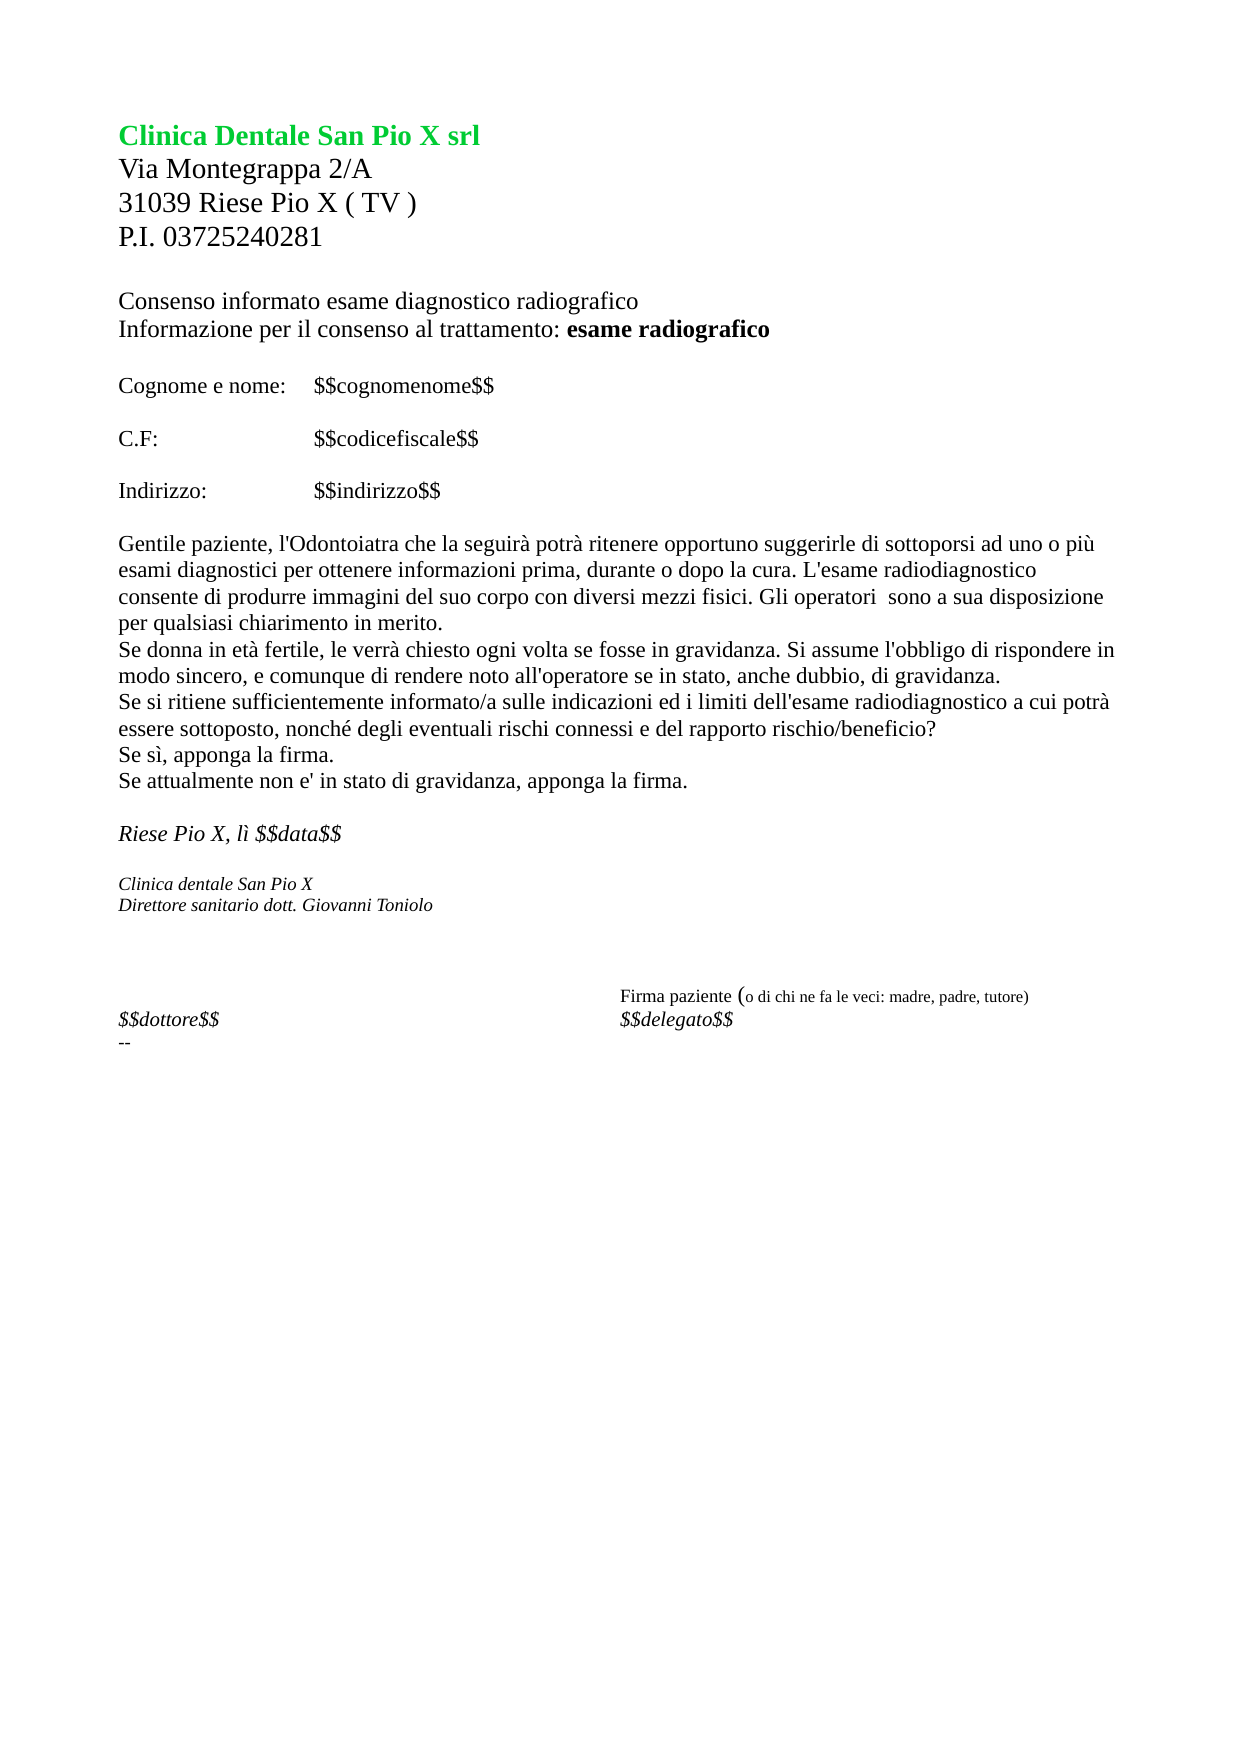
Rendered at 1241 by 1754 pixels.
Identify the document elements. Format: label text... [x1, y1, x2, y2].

text Se donna in età fertile, le verrà chiesto ogni volta se fosse in gravidanza. Si assume l'obbligo di rispondere in modo sincero, e comunque di rendere noto all'operatore se in stato, anche dubbio, di gravidanza. [118, 636, 1122, 688]
text Se attualmente non e' in stato di gravidanza, apponga la firma. [118, 767, 1122, 794]
text Se si ritiene sufficientemente informato/a sulle indicazioni ed i limiti dell'esame radiodiagnostico a cui potrà essere sottoposto, nonché degli eventuali rischi connessi e del rapporto rischio/beneficio? [118, 688, 1122, 741]
text Via Montegrappa 2/A [118, 152, 1122, 185]
text Indirizzo: $$indirizzo$$ [118, 477, 1122, 504]
text Consenso informato esame diagnostico radiografico [118, 286, 1122, 314]
text Informazione per il consenso al trattamento: esame radiografico [118, 314, 1122, 343]
text Firma paziente (o di chi ne fa le veci: madre, padre, tutore) [118, 981, 1122, 1007]
text Se sì, apponga la firma. [118, 741, 1122, 767]
text -- [118, 1031, 1122, 1053]
text $$dottore$$ $$delegato$$ [118, 1007, 1122, 1031]
text Clinica dentale San Pio X [118, 873, 1122, 894]
text Gentile paziente, l'Odontoiatra che la seguirà potrà ritenere opportuno suggerirle di sottoporsi ad uno o più esami diagnostici per ottenere informazioni prima, durante o dopo la cura. L'esame radiodiagnostico consente di produrre immagini del suo corpo con diversi mezzi fisici. Gli operatori sono a sua disposizione per qualsiasi chiarimento in merito. [118, 530, 1122, 636]
text Clinica Dentale San Pio X srl [118, 118, 1122, 152]
text Riese Pio X, lì $$data$$ [118, 820, 1122, 846]
text 31039 Riese Pio X ( TV ) [118, 185, 1122, 219]
text Direttore sanitario dott. Giovanni Toniolo [118, 894, 1122, 916]
text C.F: $$codicefiscale$$ [118, 425, 1122, 451]
text P.I. 03725240281 [118, 219, 1122, 252]
text Cognome e nome: $$cognomenome$$ [118, 372, 1122, 398]
